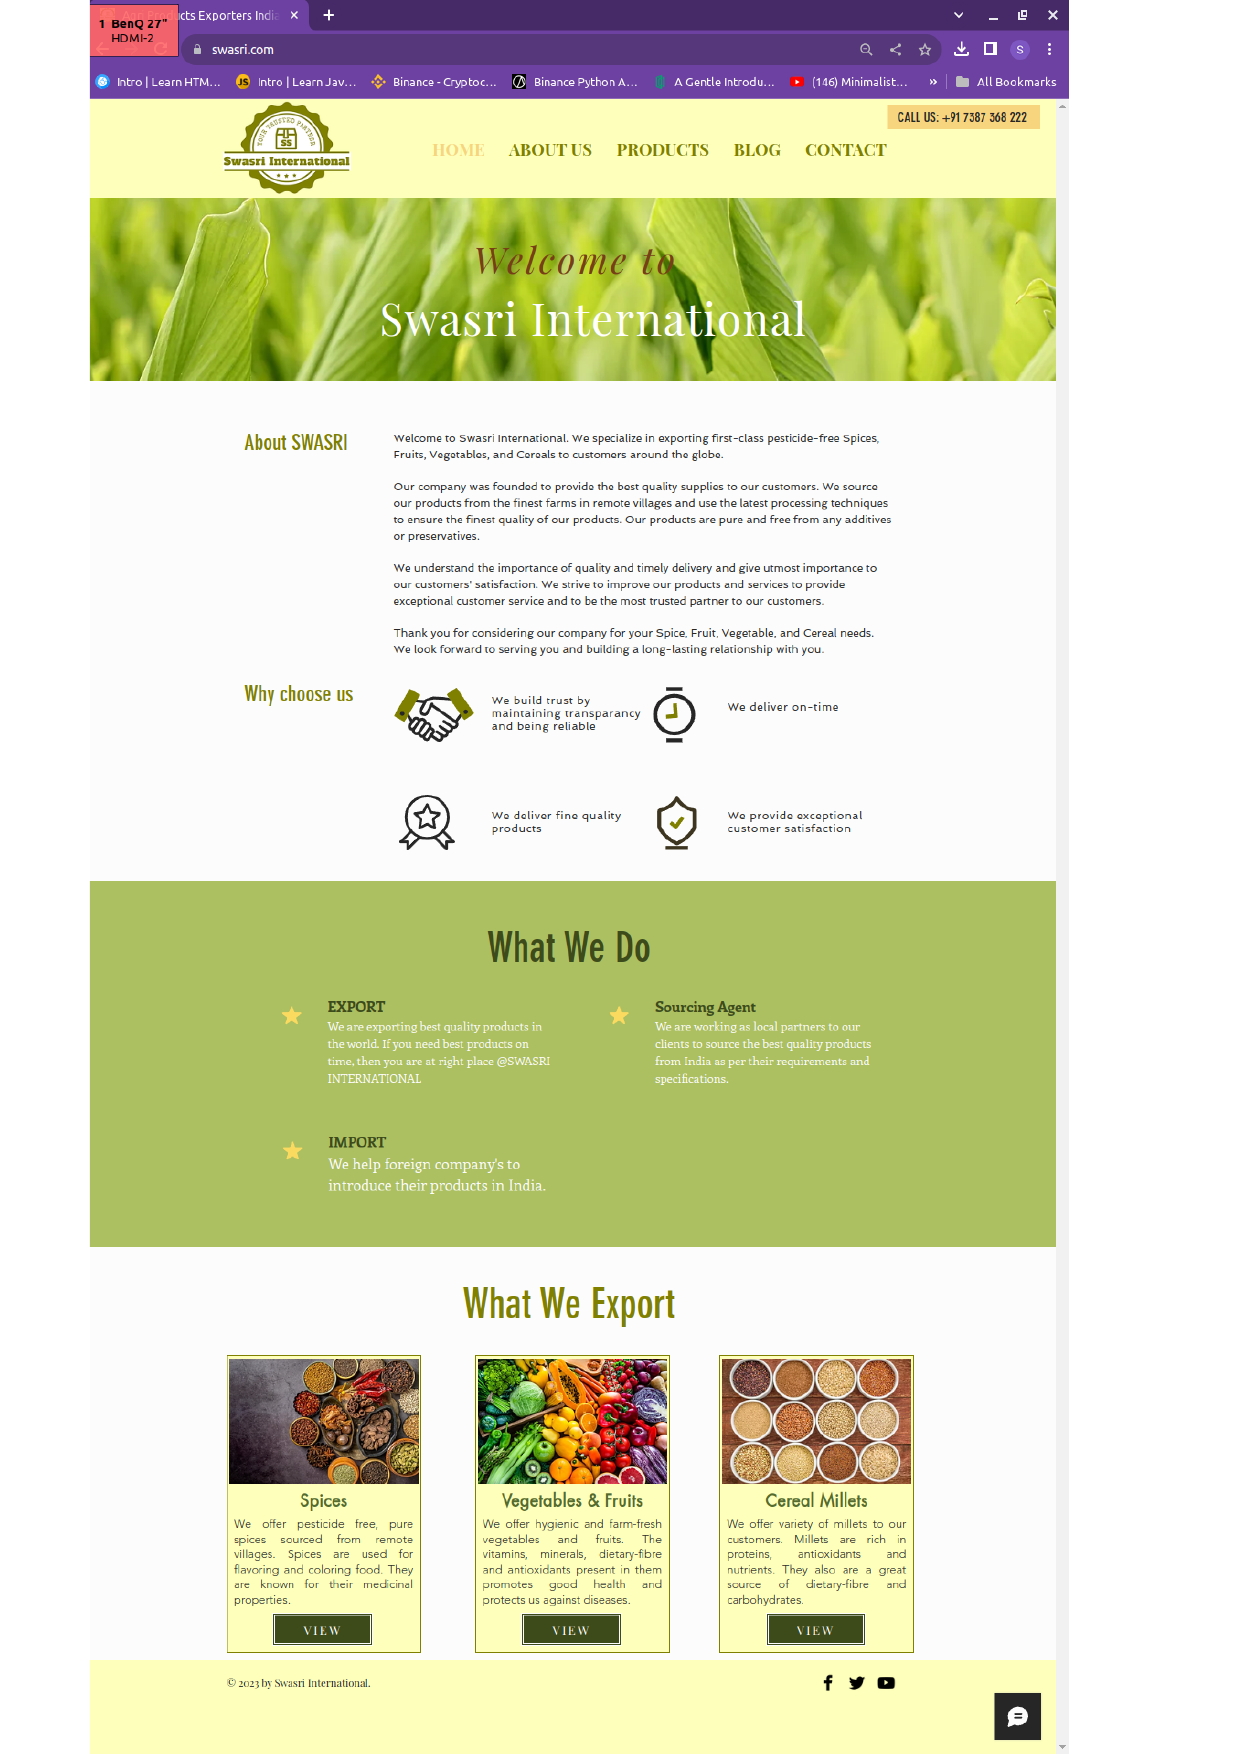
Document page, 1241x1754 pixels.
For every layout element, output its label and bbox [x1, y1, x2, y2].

picture [89, 0, 1069, 1754]
